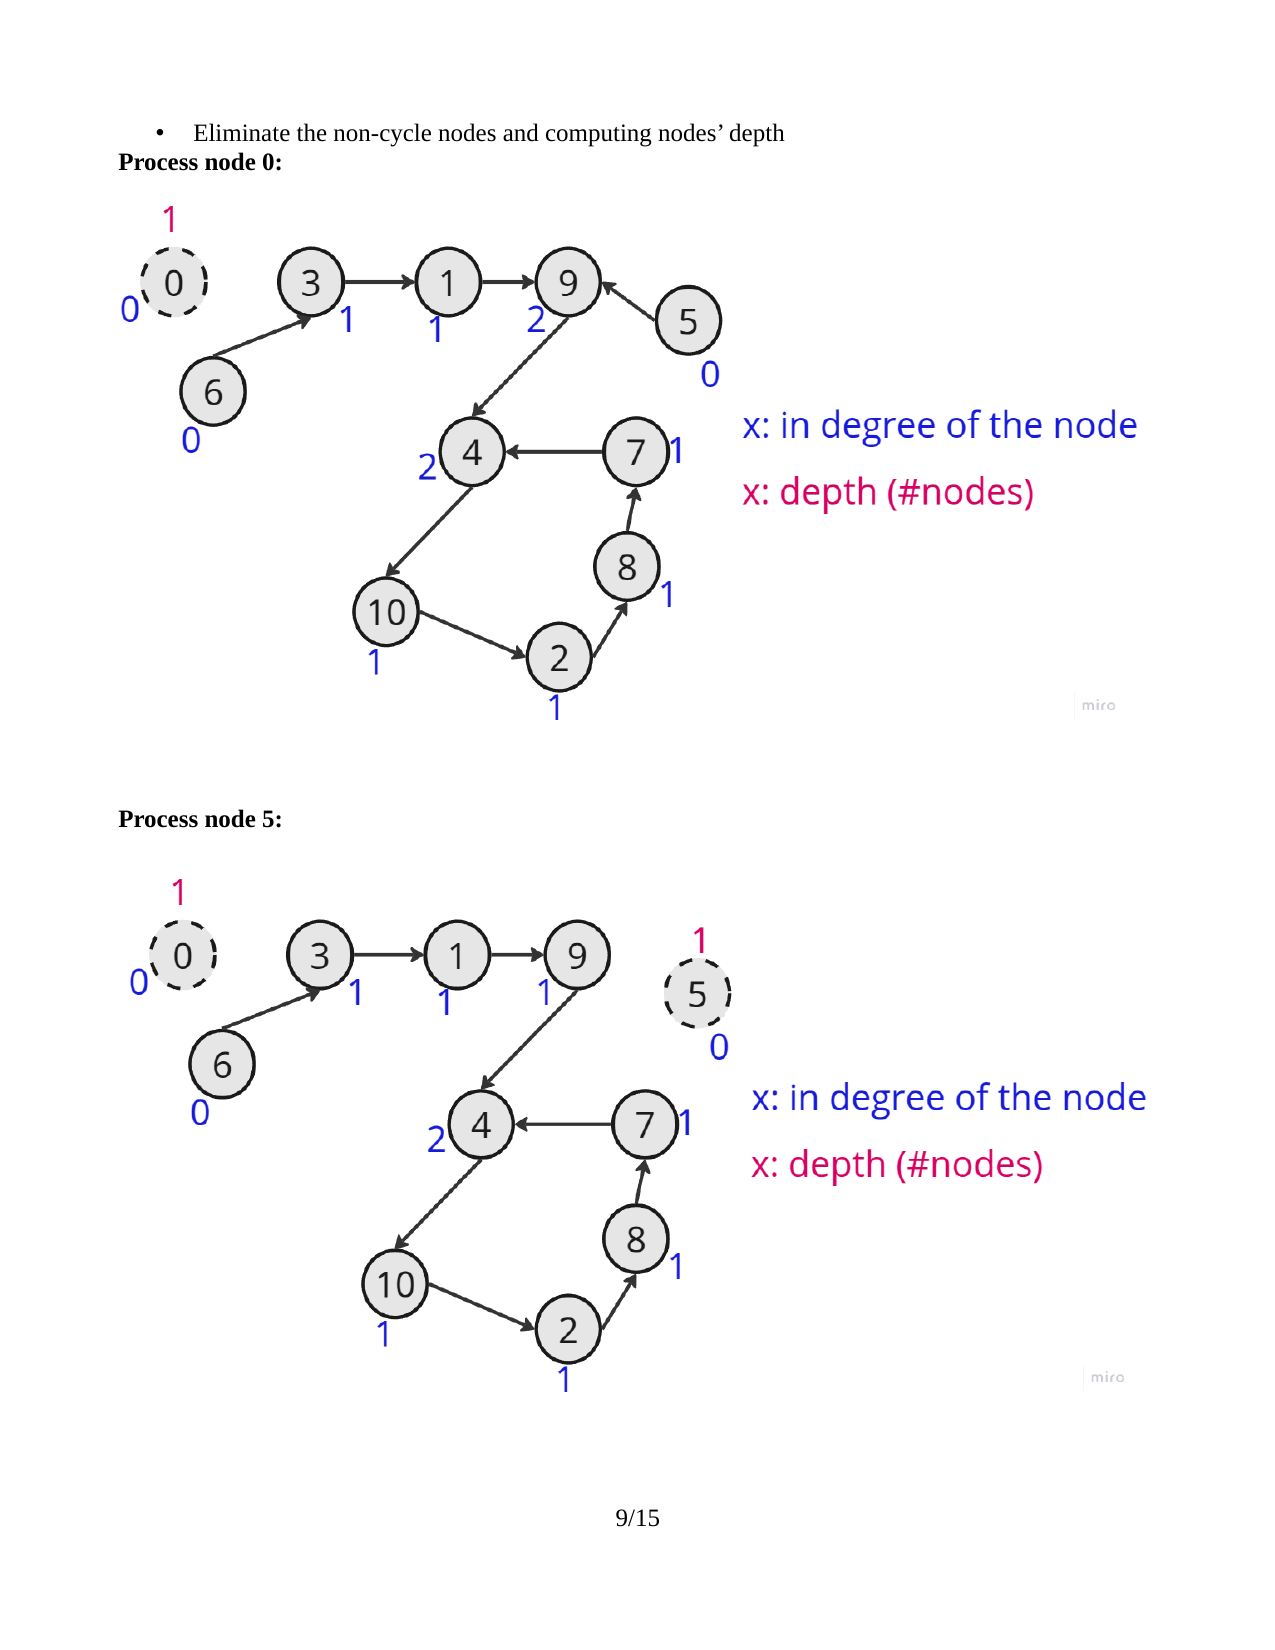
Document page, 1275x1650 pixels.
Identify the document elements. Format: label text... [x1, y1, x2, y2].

text Process node 0: [118, 147, 1157, 176]
text Process node 5: [118, 804, 1157, 833]
picture [108, 868, 1148, 1406]
list Eliminate the non-cycle nodes and computing nodes’ depth [156, 118, 1157, 147]
picture [100, 196, 1139, 734]
